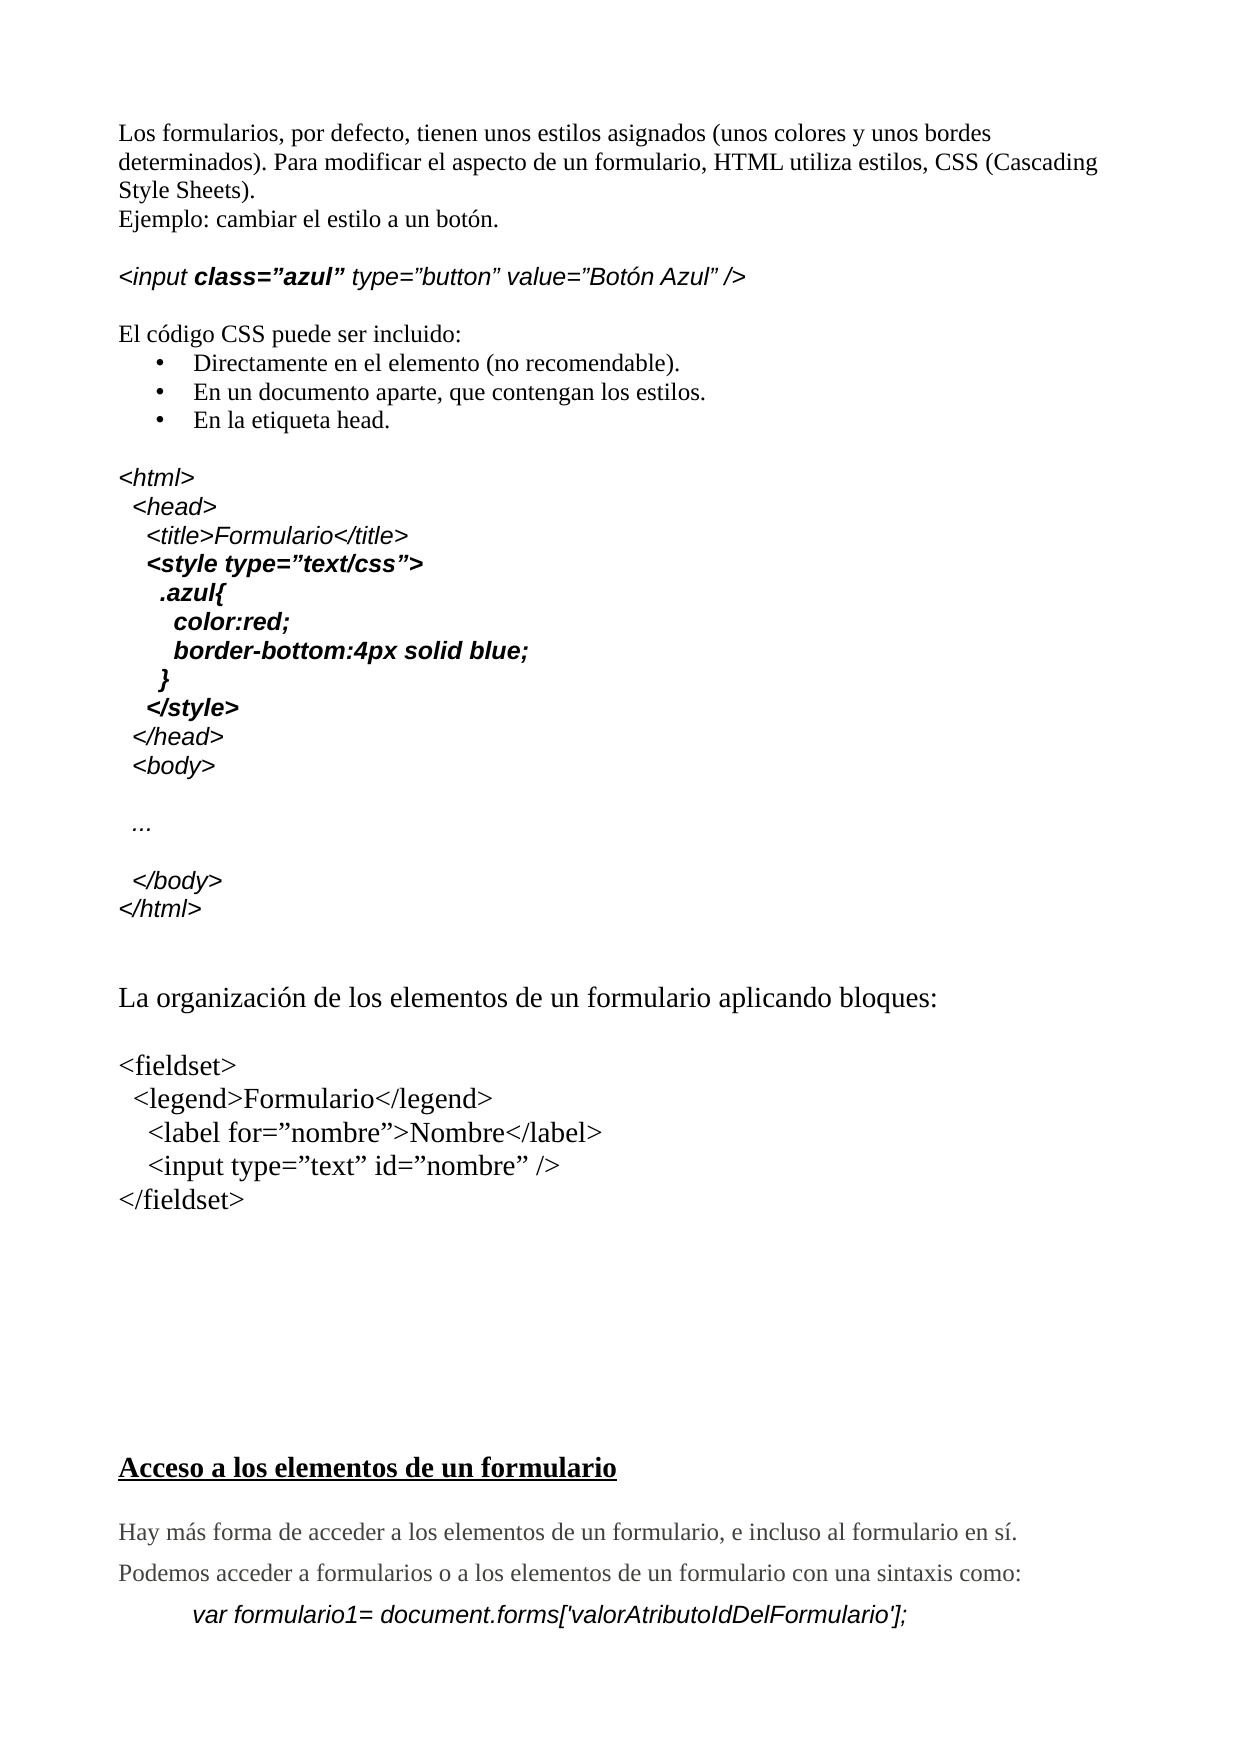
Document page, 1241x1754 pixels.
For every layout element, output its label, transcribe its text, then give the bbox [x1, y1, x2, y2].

text Hay más forma de acceder a los elementos de un formulario, e incluso al formulario en sí. [118, 1517, 1122, 1546]
text <label for=”nombre”>Nombre</label> [118, 1115, 1122, 1148]
text La organización de los elementos de un formulario aplicando bloques: [118, 981, 1122, 1014]
text } [118, 664, 1122, 693]
text <title>Formulario</title> [118, 521, 1122, 549]
text </body> [118, 866, 1122, 894]
text <style type=”text/css”> [118, 549, 1122, 578]
text </fieldset> [118, 1182, 1122, 1215]
list En un documento aparte, que contengan los estilos. [156, 377, 1122, 406]
text ... [118, 808, 1122, 837]
text El código CSS puede ser incluido: [118, 319, 1122, 348]
text <input type=”text” id=”nombre” /> [118, 1148, 1122, 1182]
text .azul{ [118, 578, 1122, 607]
list Directamente en el elemento (no recomendable). [156, 348, 1122, 377]
text <fieldset> [118, 1048, 1122, 1081]
text </style> [118, 693, 1122, 722]
text Los formularios, por defecto, tienen unos estilos asignados (unos colores y unos bordes determinados). Para modificar el aspecto de un formulario, HTML utiliza estilos, CSS (Cascading Style Sheets). [118, 118, 1122, 204]
text border-bottom:4px solid blue; [118, 636, 1122, 664]
text <html> [118, 463, 1122, 492]
list En la etiqueta head. [156, 406, 1122, 434]
text <body> [118, 751, 1122, 779]
text Ejemplo: cambiar el estilo a un botón. [118, 204, 1122, 233]
text </head> [118, 722, 1122, 751]
text <head> [118, 492, 1122, 521]
text <legend>Formulario</legend> [118, 1081, 1122, 1115]
text Podemos acceder a formularios o a los elementos de un formulario con una sintaxis como: [118, 1558, 1122, 1587]
text color:red; [118, 607, 1122, 636]
text Acceso a los elementos de un formulario [118, 1450, 1122, 1484]
text <input class=”azul” type=”button” value=”Botón Azul” /> [118, 262, 1122, 291]
text var formulario1= document.forms['valorAtributoIdDelFormulario']; [118, 1600, 1122, 1629]
text </html> [118, 894, 1122, 923]
